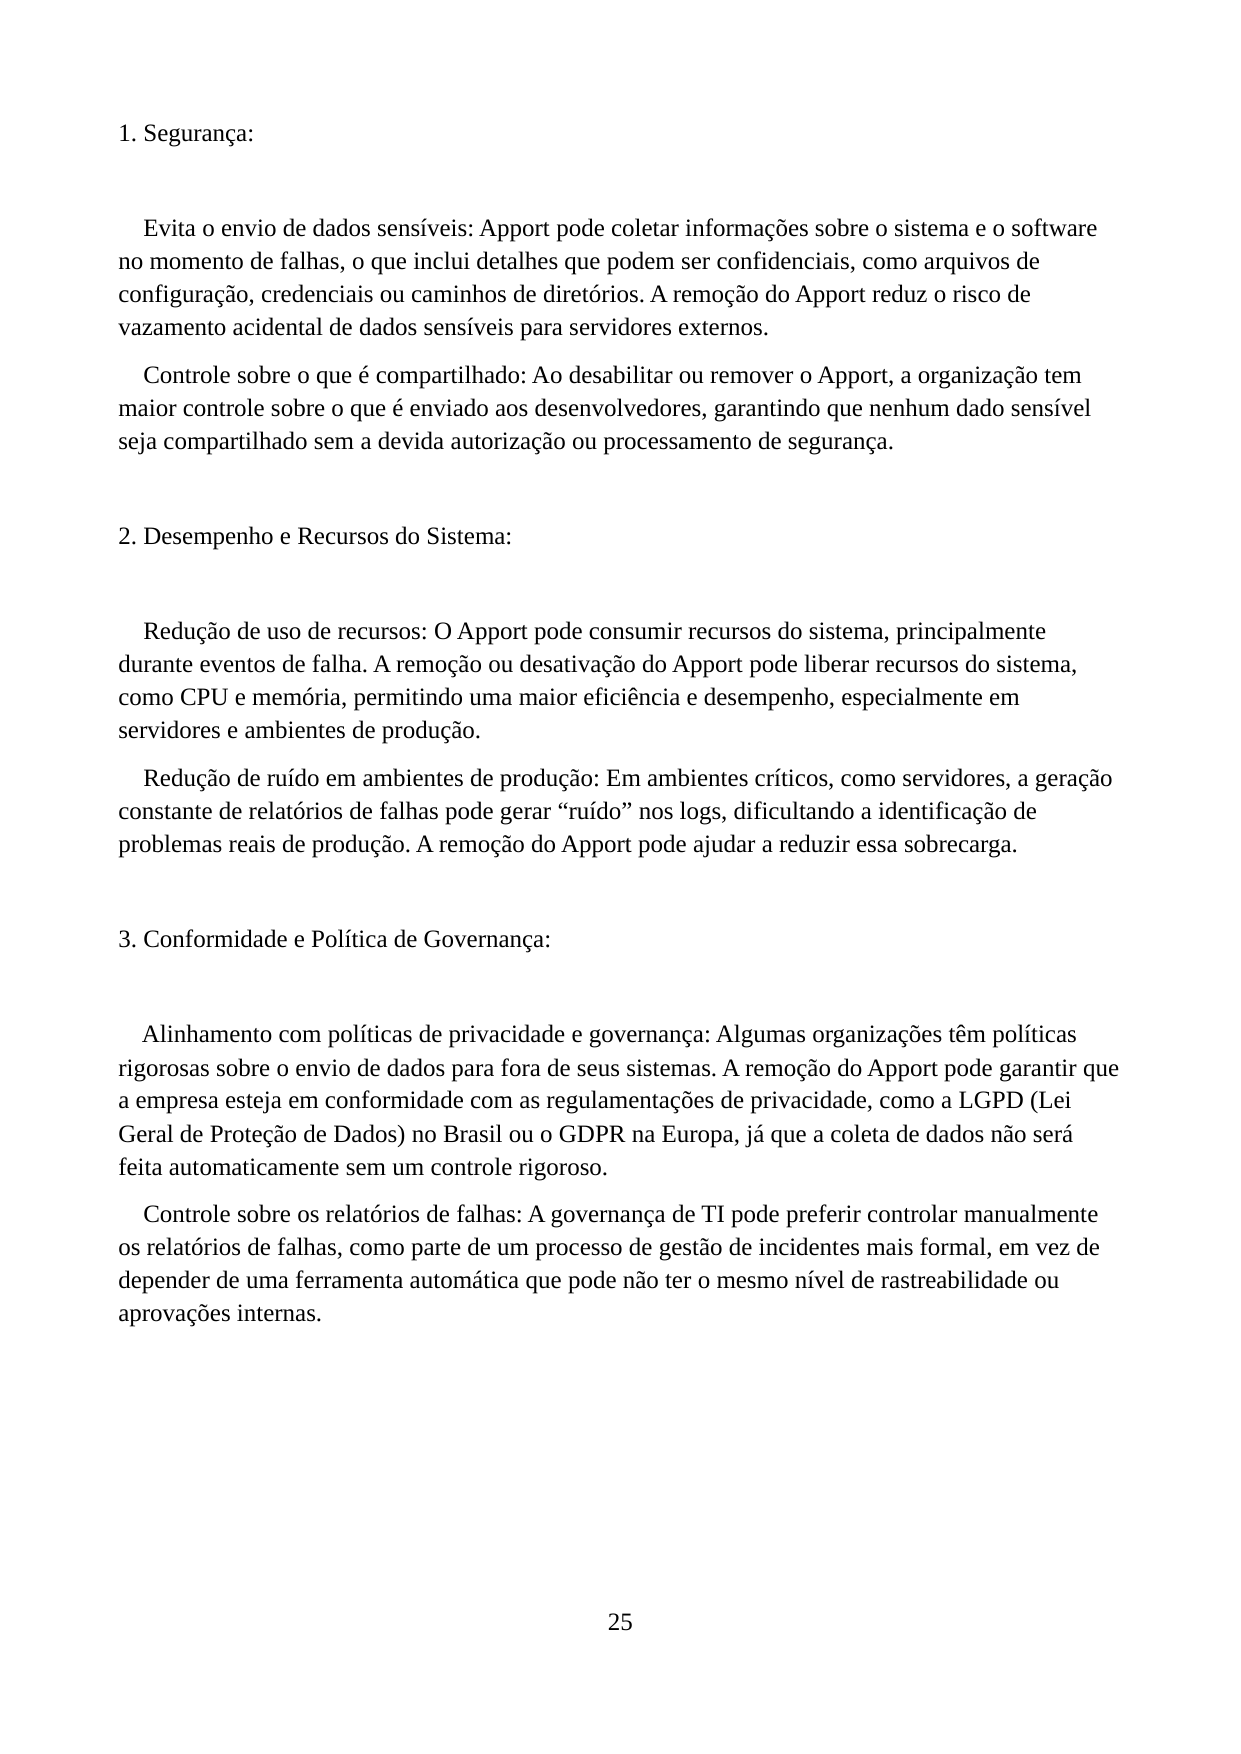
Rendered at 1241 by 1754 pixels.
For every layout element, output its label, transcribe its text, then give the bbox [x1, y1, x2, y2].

text 2. Desempenho e Recursos do Sistema: [118, 521, 1122, 550]
text Controle sobre os relatórios de falhas: A governança de TI pode preferir controlar manualmente os relatórios de falhas, como parte de um processo de gestão de incidentes mais formal, em vez de depender de uma ferramenta automática que pode não ter o mesmo nível de rastreabilidade ou aprovações internas. [118, 1199, 1122, 1327]
text Alinhamento com políticas de privacidade e governança: Algumas organizações têm políticas rigorosas sobre o envio de dados para fora de seus sistemas. A remoção do Apport pode garantir que a empresa esteja em conformidade com as regulamentações de privacidade, como a LGPD (Lei Geral de Proteção de Dados) no Brasil ou o GDPR na Europa, já que a coleta de dados não será feita automaticamente sem um controle rigoroso. [118, 1019, 1122, 1180]
text Evita o envio de dados sensíveis: Apport pode coletar informações sobre o sistema e o software no momento de falhas, o que inclui detalhes que podem ser confidenciais, como arquivos de configuração, credenciais ou caminhos de diretórios. A remoção do Apport reduz o risco de vazamento acidental de dados sensíveis para servidores externos. [118, 213, 1122, 341]
text Redução de uso de recursos: O Apport pode consumir recursos do sistema, principalmente durante eventos de falha. A remoção ou desativação do Apport pode liberar recursos do sistema, como CPU e memória, permitindo uma maior eficiência e desempenho, especialmente em servidores e ambientes de produção. [118, 616, 1122, 744]
text Redução de ruído em ambientes de produção: Em ambientes críticos, como servidores, a geração constante de relatórios de falhas pode gerar “ruído” nos logs, dificultando a identificação de problemas reais de produção. A remoção do Apport pode ajudar a reduzir essa sobrecarga. [118, 763, 1122, 858]
text 3. Conformidade e Política de Governança: [118, 924, 1122, 953]
text Controle sobre o que é compartilhado: Ao desabilitar ou remover o Apport, a organização tem maior controle sobre o que é enviado aos desenvolvedores, garantindo que nenhum dado sensível seja compartilhado sem a devida autorização ou processamento de segurança. [118, 360, 1122, 455]
text 1. Segurança: [118, 118, 1122, 147]
